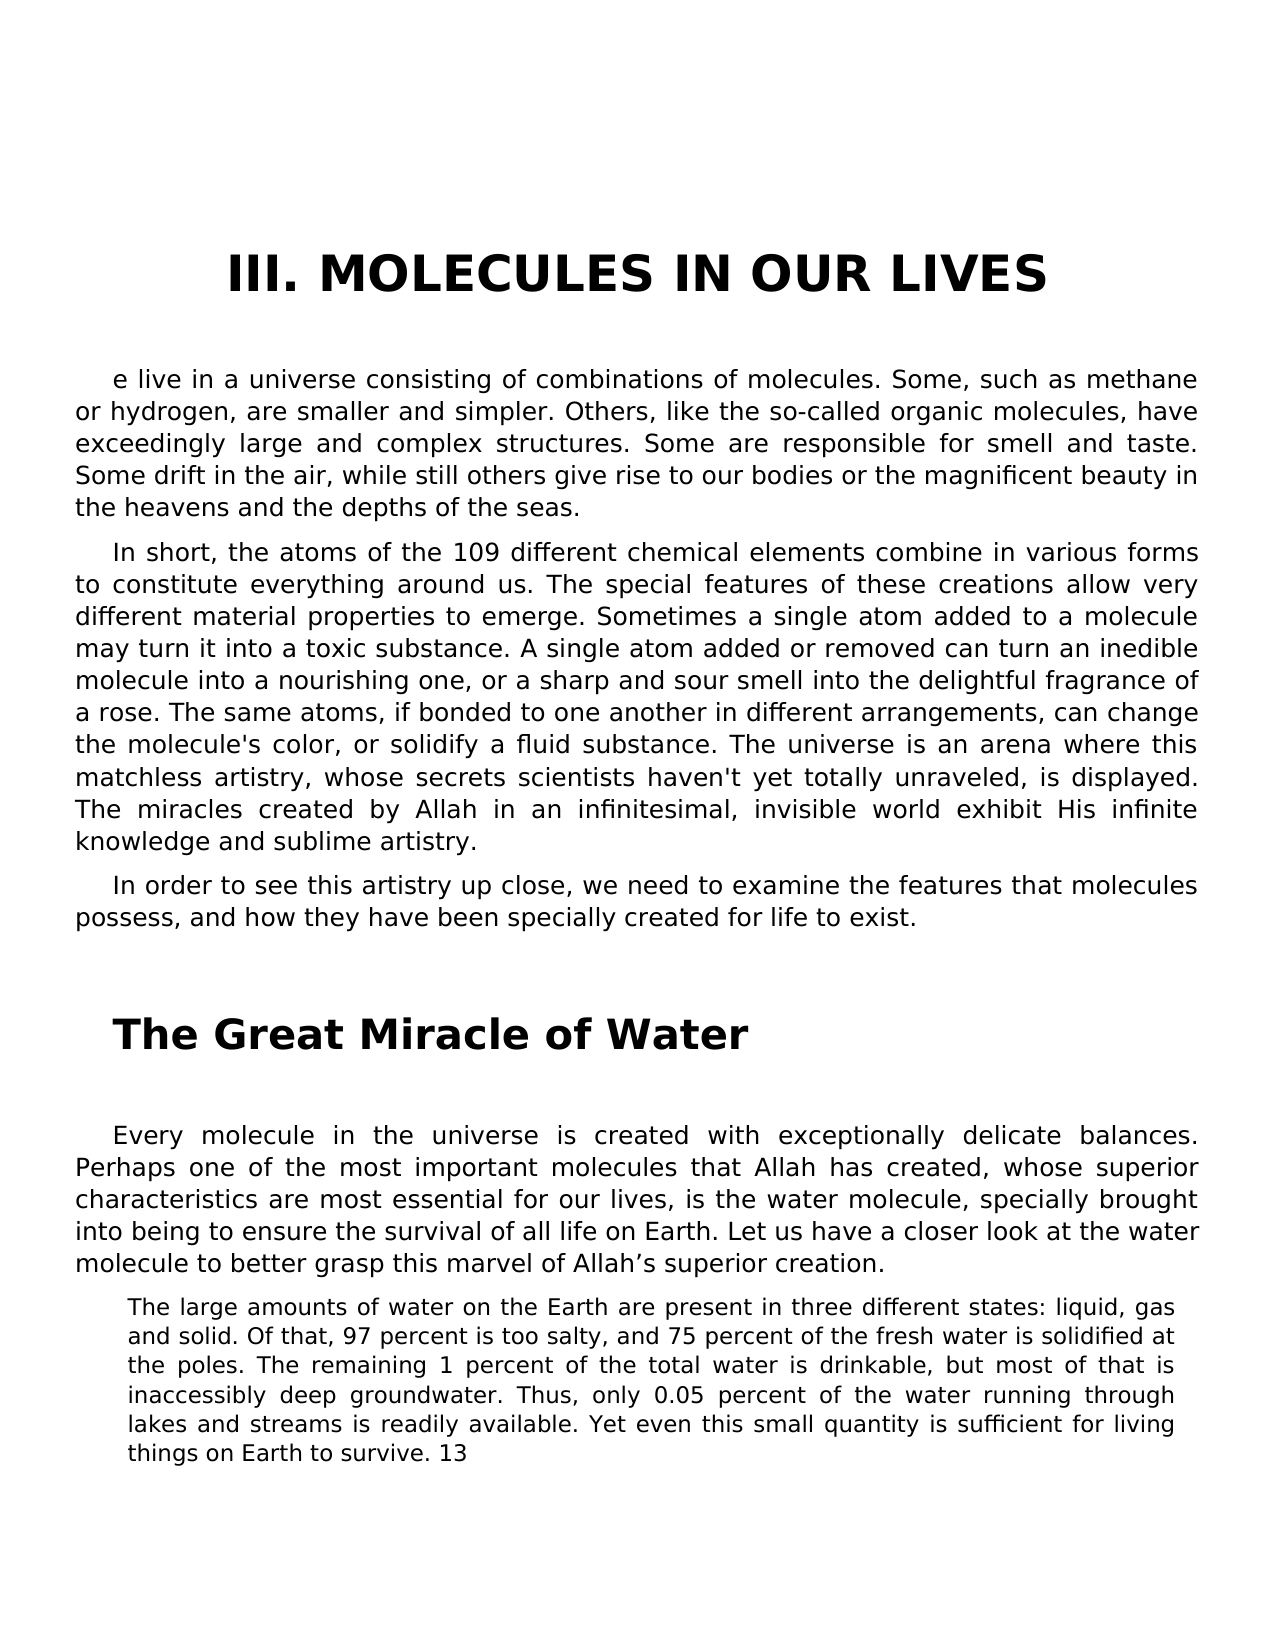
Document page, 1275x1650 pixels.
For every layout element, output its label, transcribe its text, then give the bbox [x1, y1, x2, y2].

subtitle III. MOLECULES IN OUR LIVES [75, 244, 1200, 303]
text The large amounts of water on the Earth are present in three different states: liquid, gas and solid. Of that, 97 percent is too salty, and 75 percent of the fresh water is solidified at the poles. The remaining 1 percent of the total water is drinkable, but most of that is inaccessibly deep groundwater. Thus, only 0.05 percent of the water running through lakes and streams is readily available. Yet even this small quantity is sufficient for living things on Earth to survive. 13 [127, 1294, 1177, 1467]
text Every molecule in the universe is created with exceptionally delicate balances. Perhaps one of the most important molecules that Allah has created, whose superior characteristics are most essential for our lives, is the water molecule, specially brought into being to ensure the survival of all life on Earth. Let us have a closer look at the water molecule to better grasp this marvel of Allah’s superior creation. [75, 1121, 1200, 1278]
subtitle The Great Miracle of Water [112, 1011, 1200, 1059]
text e live in a universe consisting of combinations of molecules. Some, such as methane or hydrogen, are smaller and simpler. Others, like the so-called organic molecules, have exceedingly large and complex structures. Some are responsible for smell and taste. Some drift in the air, while still others give rise to our bodies or the magnificent beauty in the heavens and the depths of the seas. [75, 365, 1200, 523]
text In short, the atoms of the 109 different chemical elements combine in various forms to constitute everything around us. The special features of these creations allow very different material properties to emerge. Sometimes a single atom added to a molecule may turn it into a toxic substance. A single atom added or removed can turn an inedible molecule into a nourishing one, or a sharp and sour smell into the delightful fragrance of a rose. The same atoms, if bonded to one another in different arrangements, can change the molecule's color, or solidify a fluid substance. The universe is an arena where this matchless artistry, whose secrets scientists haven't yet totally unraveled, is displayed. The miracles created by Allah in an infinitesimal, invisible world exhibit His infinite knowledge and sublime artistry. [75, 538, 1200, 856]
text In order to see this artistry up close, we need to examine the features that molecules possess, and how they have been specially created for life to exist. [75, 872, 1200, 933]
